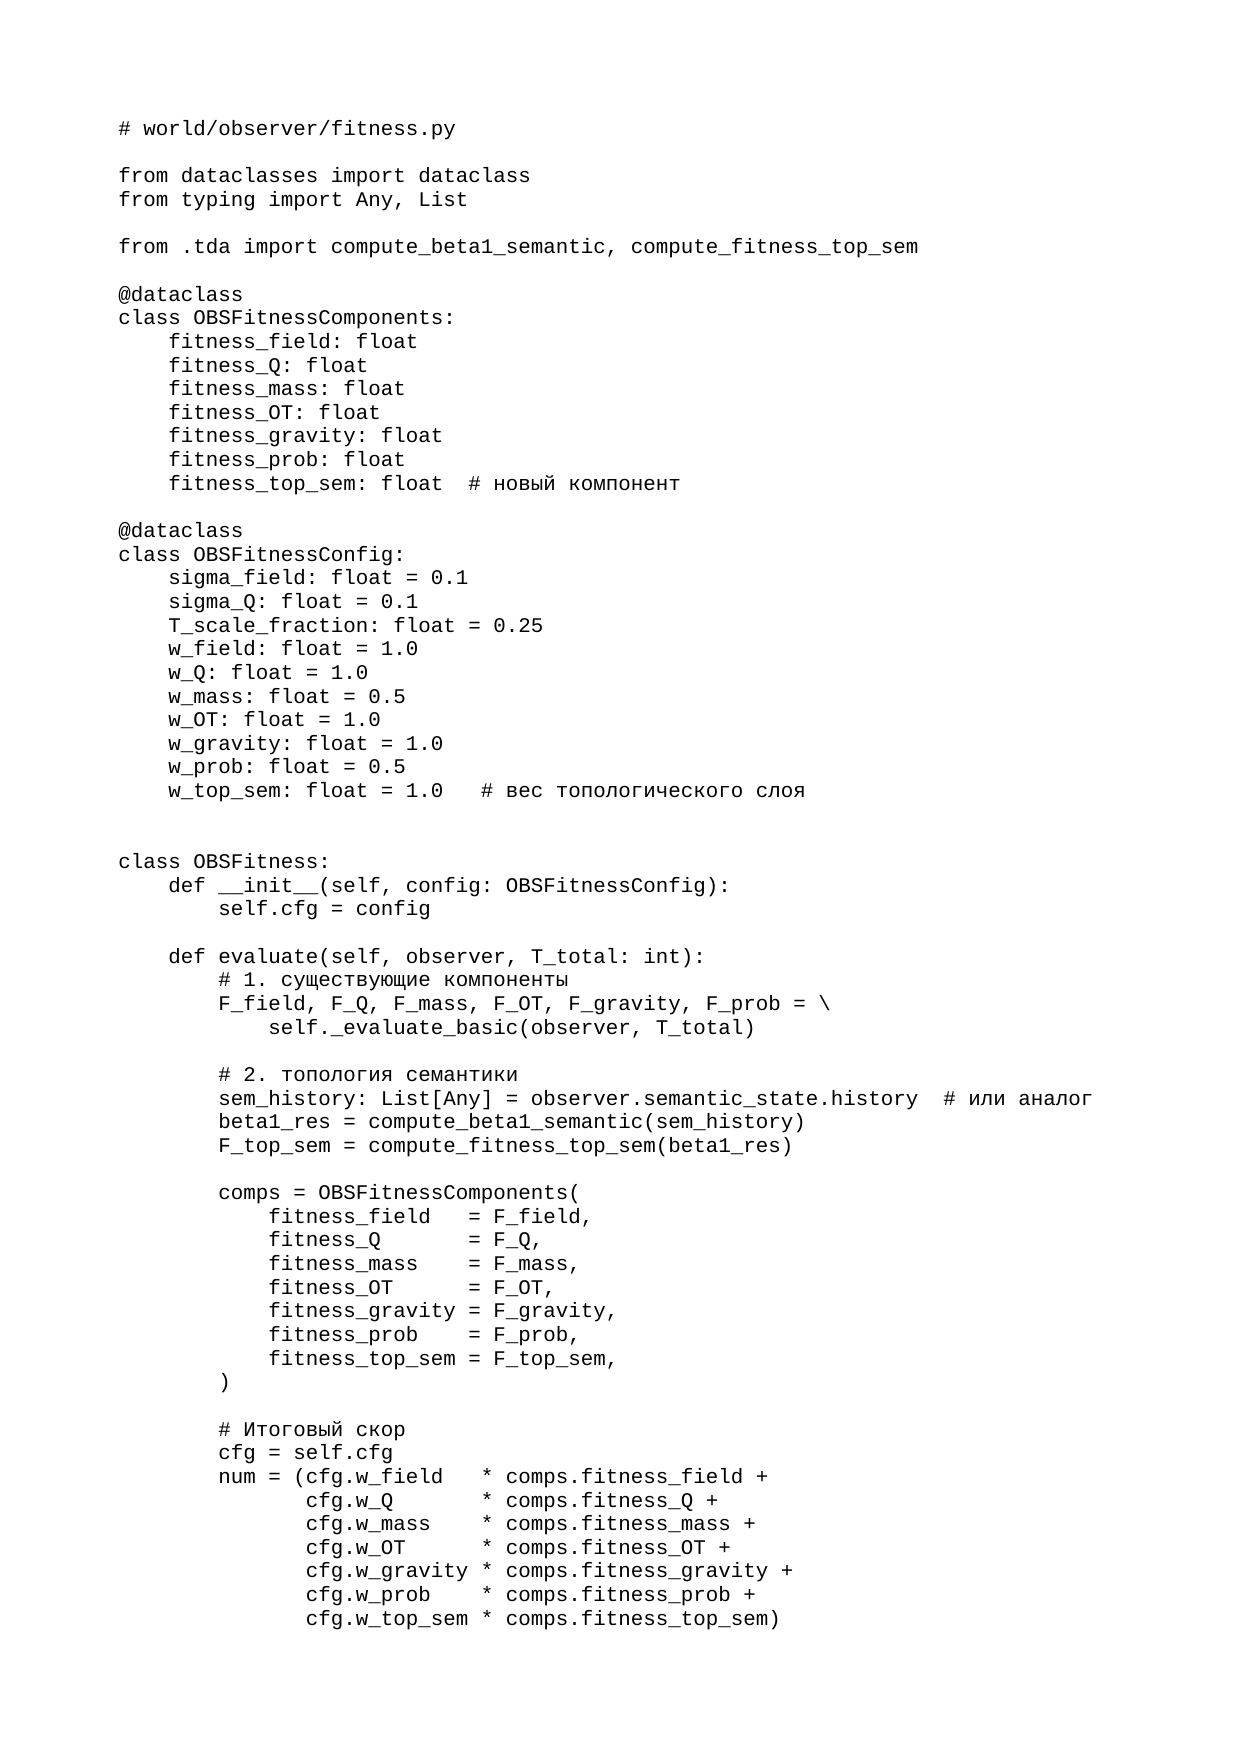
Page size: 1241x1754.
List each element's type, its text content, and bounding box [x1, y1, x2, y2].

text w_field: float = 1.0 [118, 638, 1122, 662]
text w_mass: float = 0.5 [118, 686, 1122, 709]
text self.cfg = config [118, 898, 1122, 922]
text ) [118, 1371, 1122, 1395]
text F_field, F_Q, F_mass, F_OT, F_gravity, F_prob = \ [118, 993, 1122, 1017]
text cfg.w_Q * comps.fitness_Q + [118, 1489, 1122, 1513]
text def evaluate(self, observer, T_total: int): [118, 946, 1122, 969]
text w_gravity: float = 1.0 [118, 733, 1122, 757]
text fitness_gravity = F_gravity, [118, 1300, 1122, 1324]
text @dataclass [118, 284, 1122, 307]
text fitness_mass: float [118, 378, 1122, 402]
text T_scale_fraction: float = 0.25 [118, 615, 1122, 638]
text w_Q: float = 1.0 [118, 662, 1122, 686]
text class OBSFitness: [118, 851, 1122, 875]
text fitness_top_sem: float # новый компонент [118, 473, 1122, 496]
text cfg.w_top_sem * comps.fitness_top_sem) [118, 1608, 1122, 1631]
text class OBSFitnessConfig: [118, 544, 1122, 567]
text sem_history: List[Any] = observer.semantic_state.history # или аналог [118, 1088, 1122, 1111]
text w_top_sem: float = 1.0 # вес топологического слоя [118, 780, 1122, 804]
text from .tda import compute_beta1_semantic, compute_fitness_top_sem [118, 236, 1122, 260]
text fitness_prob = F_prob, [118, 1324, 1122, 1348]
text comps = OBSFitnessComponents( [118, 1182, 1122, 1206]
text w_OT: float = 1.0 [118, 709, 1122, 733]
text F_top_sem = compute_fitness_top_sem(beta1_res) [118, 1135, 1122, 1158]
text cfg.w_OT * comps.fitness_OT + [118, 1537, 1122, 1561]
text # 2. топология семантики [118, 1064, 1122, 1088]
text class OBSFitnessComponents: [118, 307, 1122, 331]
text sigma_field: float = 0.1 [118, 567, 1122, 591]
text fitness_gravity: float [118, 426, 1122, 449]
text sigma_Q: float = 0.1 [118, 591, 1122, 615]
text cfg.w_prob * comps.fitness_prob + [118, 1584, 1122, 1608]
text fitness_field: float [118, 331, 1122, 354]
text cfg = self.cfg [118, 1442, 1122, 1466]
text cfg.w_mass * comps.fitness_mass + [118, 1513, 1122, 1537]
text def __init__(self, config: OBSFitnessConfig): [118, 875, 1122, 898]
text @dataclass [118, 520, 1122, 544]
text fitness_field = F_field, [118, 1206, 1122, 1229]
text from typing import Any, List [118, 189, 1122, 213]
text w_prob: float = 0.5 [118, 757, 1122, 780]
text # world/observer/fitness.py [118, 118, 1122, 142]
text from dataclasses import dataclass [118, 165, 1122, 189]
text beta1_res = compute_beta1_semantic(sem_history) [118, 1111, 1122, 1135]
text fitness_Q: float [118, 354, 1122, 378]
text # 1. существующие компоненты [118, 969, 1122, 993]
text fitness_OT: float [118, 402, 1122, 426]
text fitness_Q = F_Q, [118, 1229, 1122, 1253]
text fitness_top_sem = F_top_sem, [118, 1348, 1122, 1371]
text fitness_prob: float [118, 449, 1122, 473]
text fitness_mass = F_mass, [118, 1253, 1122, 1277]
text cfg.w_gravity * comps.fitness_gravity + [118, 1561, 1122, 1584]
text self._evaluate_basic(observer, T_total) [118, 1017, 1122, 1040]
text # Итоговый скор [118, 1419, 1122, 1442]
text num = (cfg.w_field * comps.fitness_field + [118, 1466, 1122, 1489]
text fitness_OT = F_OT, [118, 1277, 1122, 1300]
